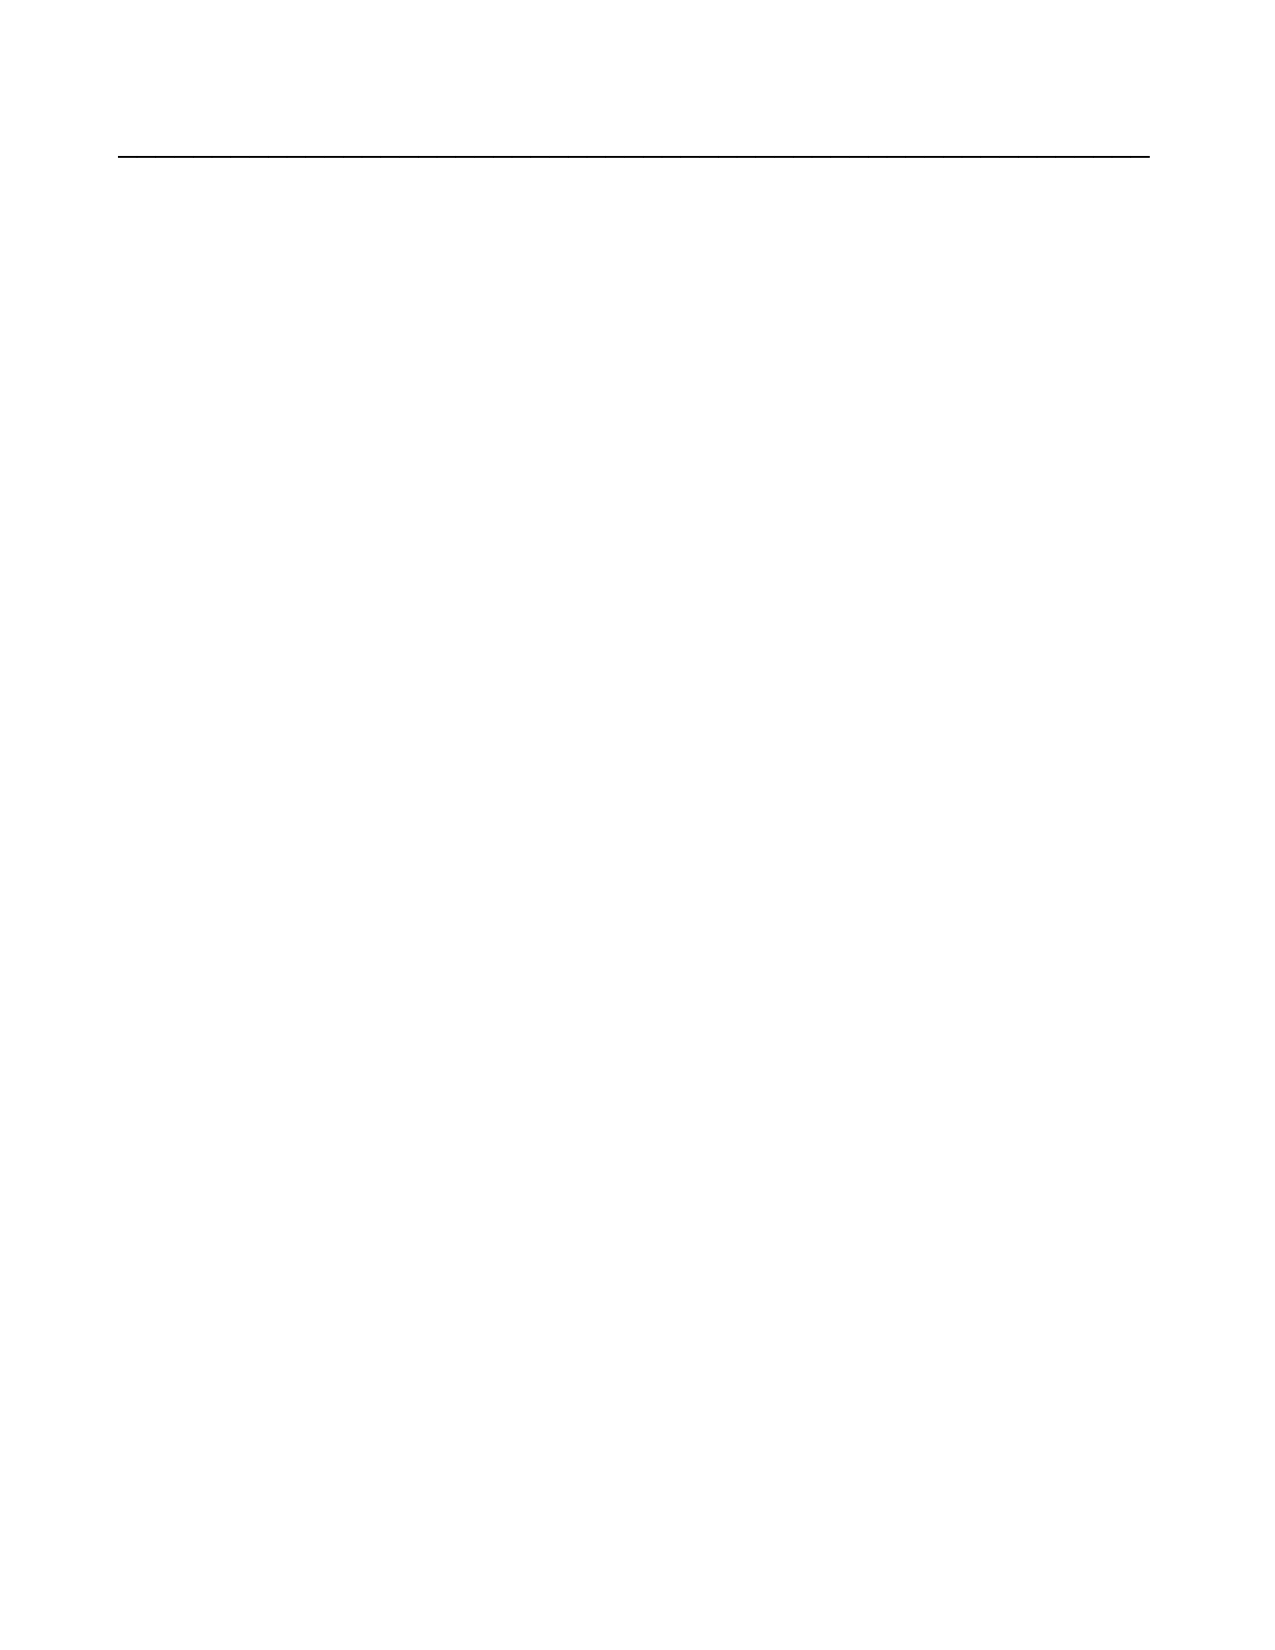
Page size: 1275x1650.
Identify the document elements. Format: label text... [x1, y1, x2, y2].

text _______________________________________________________ [118, 118, 1157, 161]
